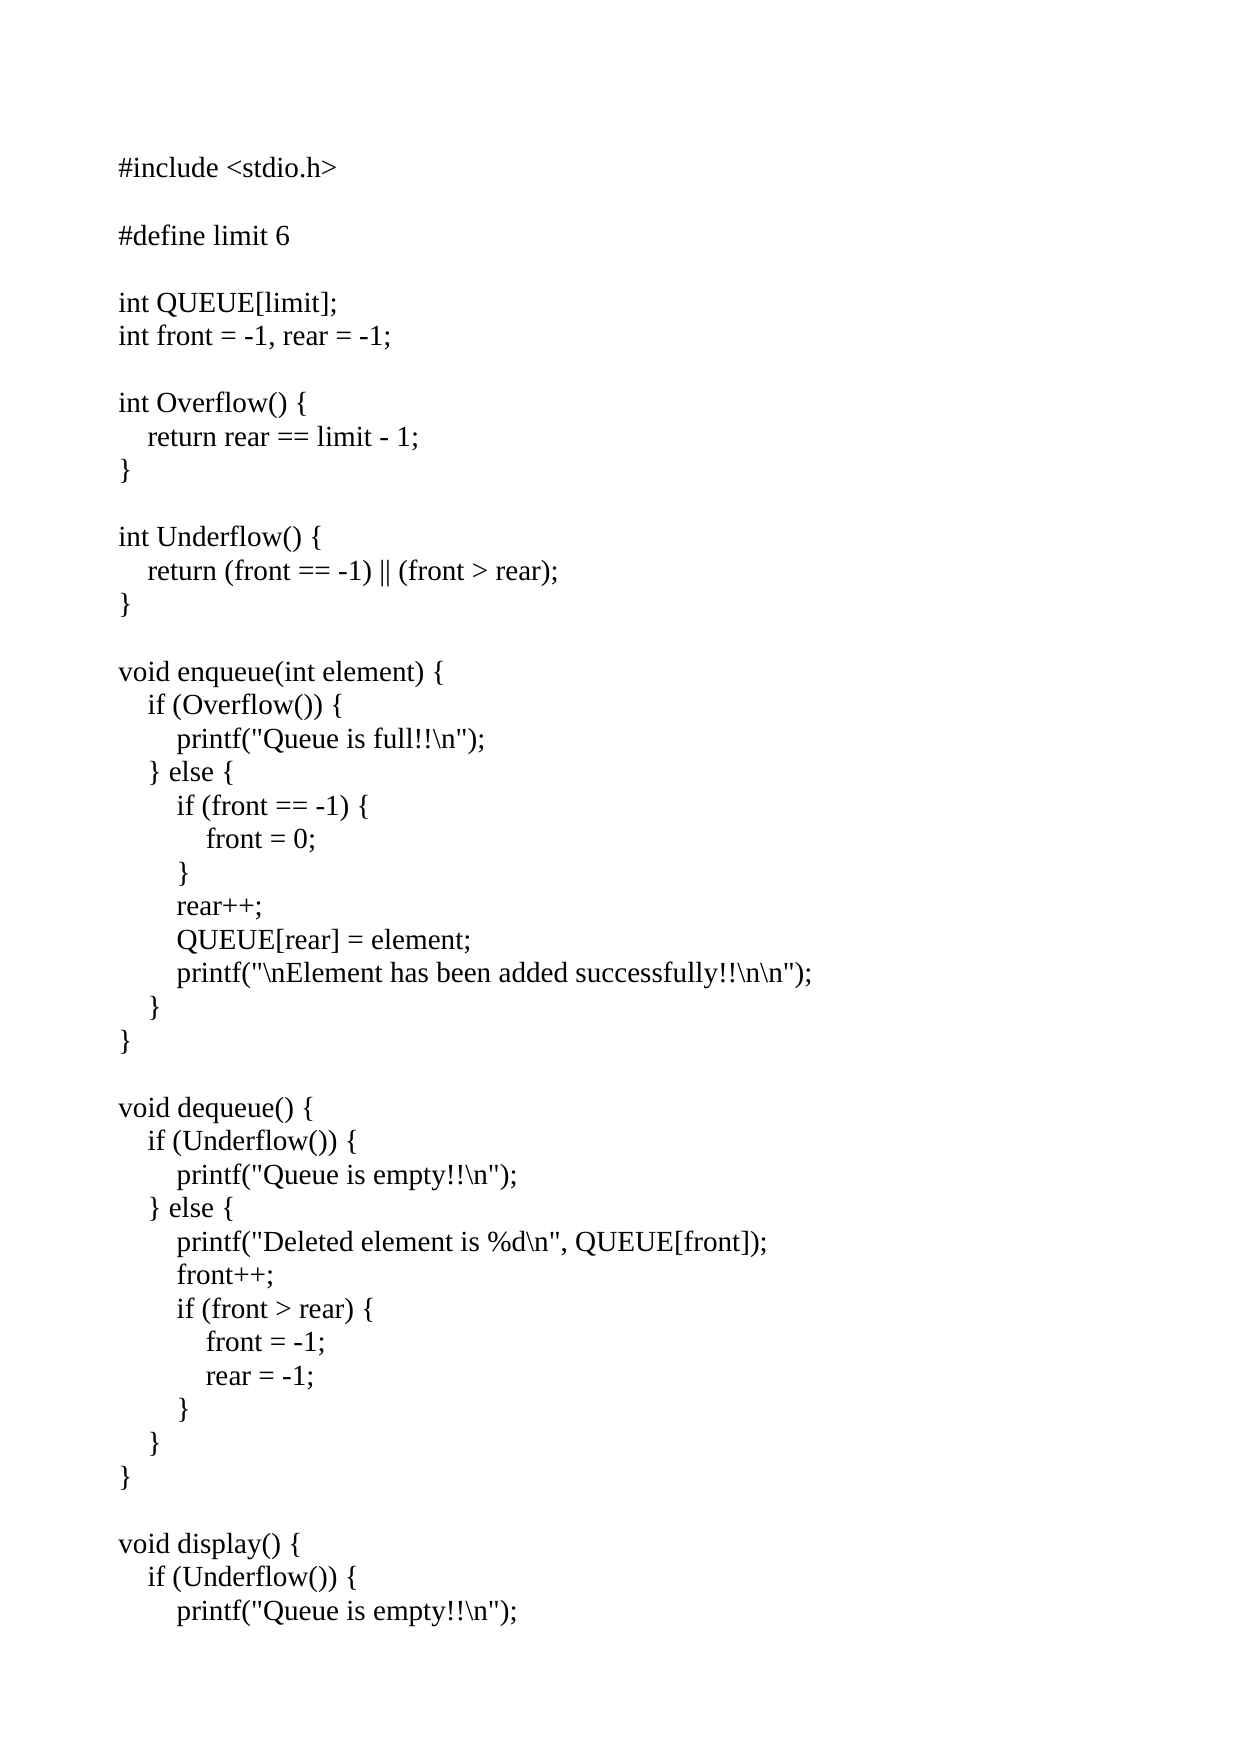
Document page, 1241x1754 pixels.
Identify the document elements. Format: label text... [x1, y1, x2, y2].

text front = 0; [118, 821, 1122, 855]
text int front = -1, rear = -1; [118, 318, 1122, 352]
text rear++; [118, 888, 1122, 922]
text rear = -1; [118, 1358, 1122, 1392]
text printf("Queue is empty!!\n"); [118, 1157, 1122, 1190]
text #include <stdio.h> [118, 151, 1122, 184]
text } [118, 989, 1122, 1023]
text if (front == -1) { [118, 788, 1122, 821]
text } else { [118, 754, 1122, 788]
text } [118, 1023, 1122, 1056]
text } else { [118, 1190, 1122, 1224]
text void enqueue(int element) { [118, 654, 1122, 687]
text } [118, 855, 1122, 888]
text printf("\nElement has been added successfully!!\n\n"); [118, 956, 1122, 989]
text int QUEUE[limit]; [118, 285, 1122, 318]
text return (front == -1) || (front > rear); [118, 553, 1122, 587]
text #define limit 6 [118, 218, 1122, 251]
text if (Underflow()) { [118, 1559, 1122, 1593]
text int Overflow() { [118, 385, 1122, 419]
text if (Underflow()) { [118, 1123, 1122, 1157]
text int Underflow() { [118, 519, 1122, 553]
text void dequeue() { [118, 1090, 1122, 1123]
text front = -1; [118, 1324, 1122, 1358]
text if (Overflow()) { [118, 687, 1122, 721]
text if (front > rear) { [118, 1291, 1122, 1324]
text printf("Queue is empty!!\n"); [118, 1593, 1122, 1626]
text QUEUE[rear] = element; [118, 922, 1122, 956]
text } [118, 1425, 1122, 1459]
text void display() { [118, 1526, 1122, 1559]
text } [118, 1392, 1122, 1425]
text printf("Deleted element is %d\n", QUEUE[front]); [118, 1224, 1122, 1257]
text } [118, 1459, 1122, 1492]
text } [118, 452, 1122, 486]
text return rear == limit - 1; [118, 419, 1122, 452]
text } [118, 587, 1122, 620]
text printf("Queue is full!!\n"); [118, 721, 1122, 754]
text front++; [118, 1257, 1122, 1291]
